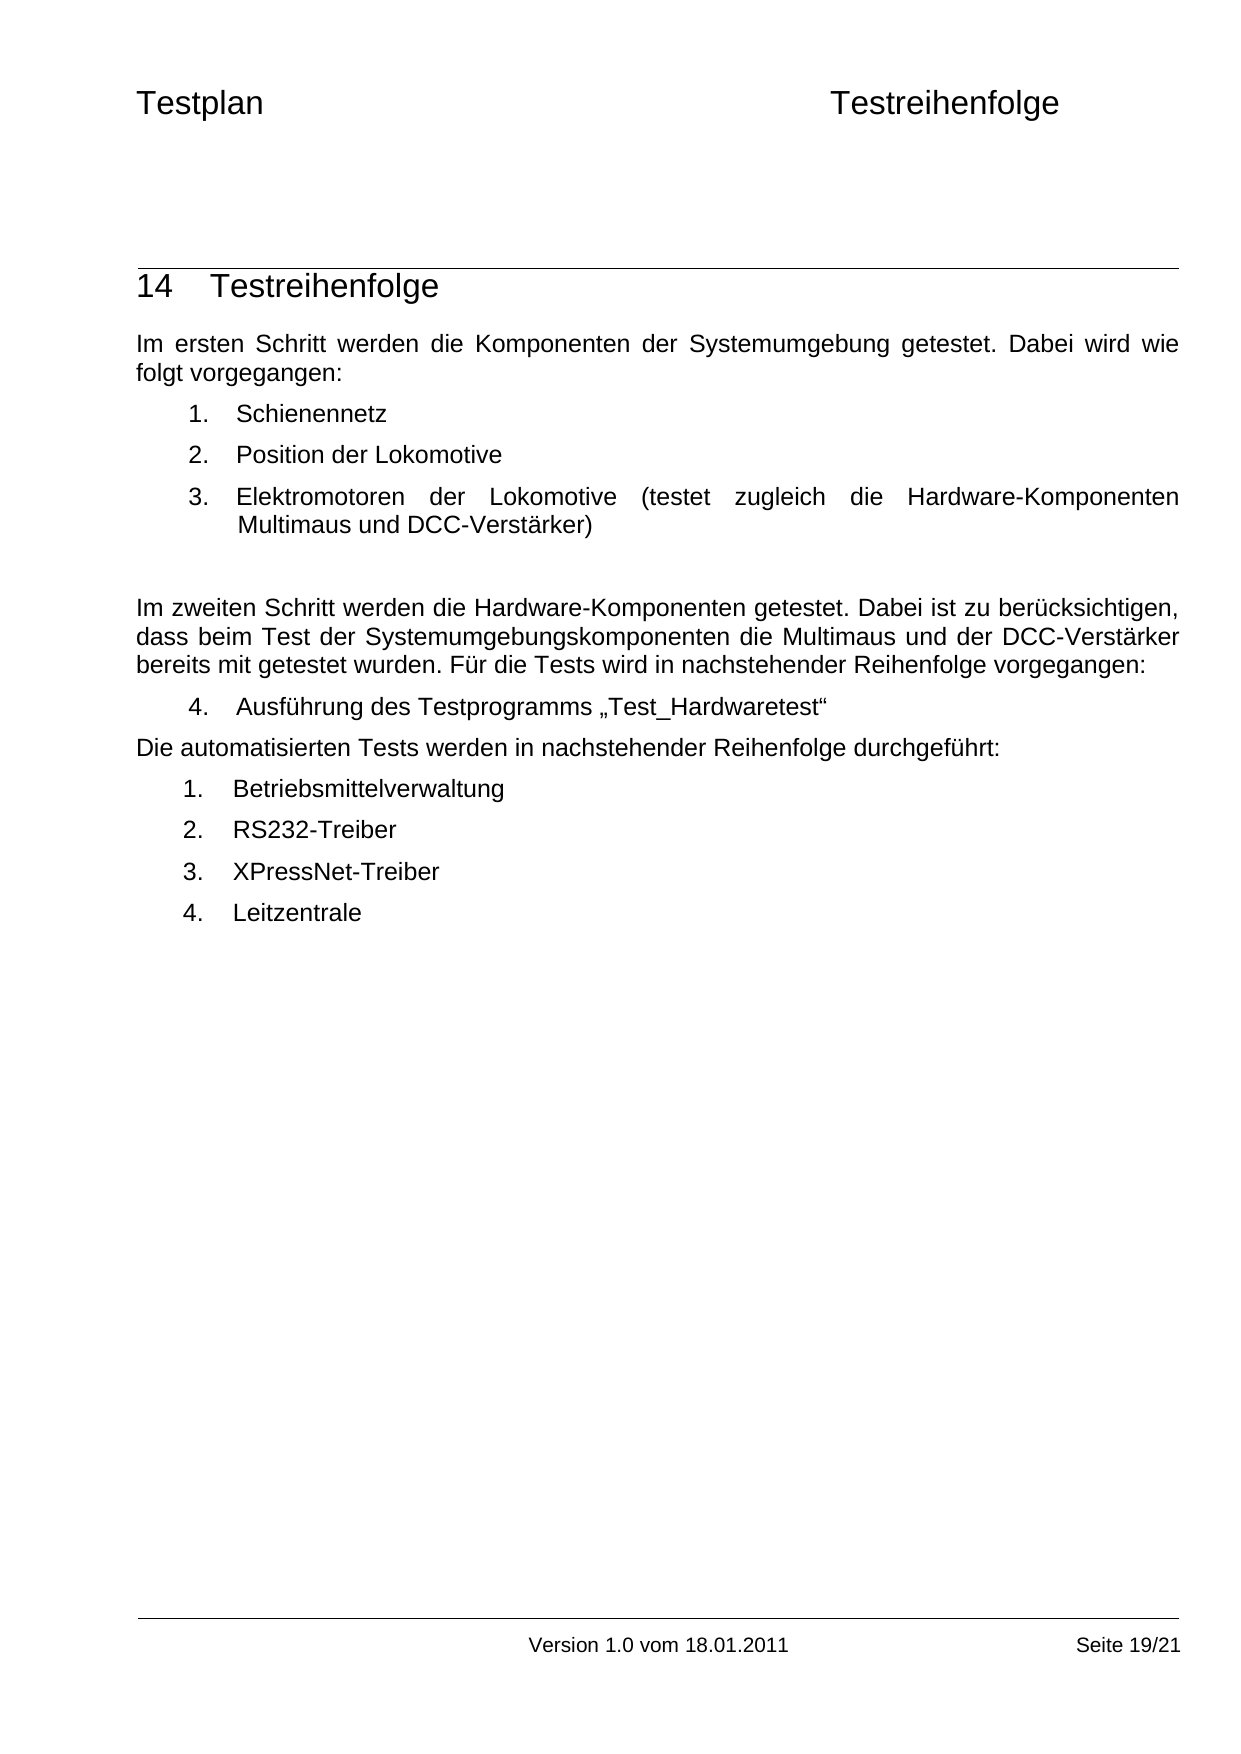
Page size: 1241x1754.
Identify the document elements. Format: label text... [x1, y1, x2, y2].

list Leitzentrale [183, 898, 1181, 927]
list Elektromotoren der Lokomotive (testet zugleich die Hardware-Komponenten Multimaus und DCC-Verstärker) [181, 482, 1181, 539]
list RS232-Treiber [183, 816, 1181, 844]
text Im zweiten Schritt werden die Hardware-Komponenten getestet. Dabei ist zu berücksichtigen, dass beim Test der Systemumgebungskomponenten die Multimaus und der DCC-Verstärker bereits mit getestet wurden. Für die Tests wird in nachstehender Reihenfolge vorgegangen: [136, 593, 1181, 679]
subtitle Testreihenfolge [136, 289, 415, 304]
subtitle Testreihenfolge [414, 289, 1181, 304]
list Position der Lokomotive [181, 441, 1181, 469]
list Betriebsmittelverwaltung [183, 774, 1181, 803]
list Schienennetz [181, 399, 1181, 428]
list Ausführung des Testprogramms „Test_Hardwaretest“ [181, 692, 1181, 721]
text Die automatisierten Tests werden in nachstehender Reihenfolge durchgeführt: [136, 733, 1181, 762]
text Im ersten Schritt werden die Komponenten der Systemumgebung getestet. Dabei wird wie folgt vorgegangen: [136, 329, 1181, 387]
list XPressNet-Treiber [183, 857, 1181, 886]
